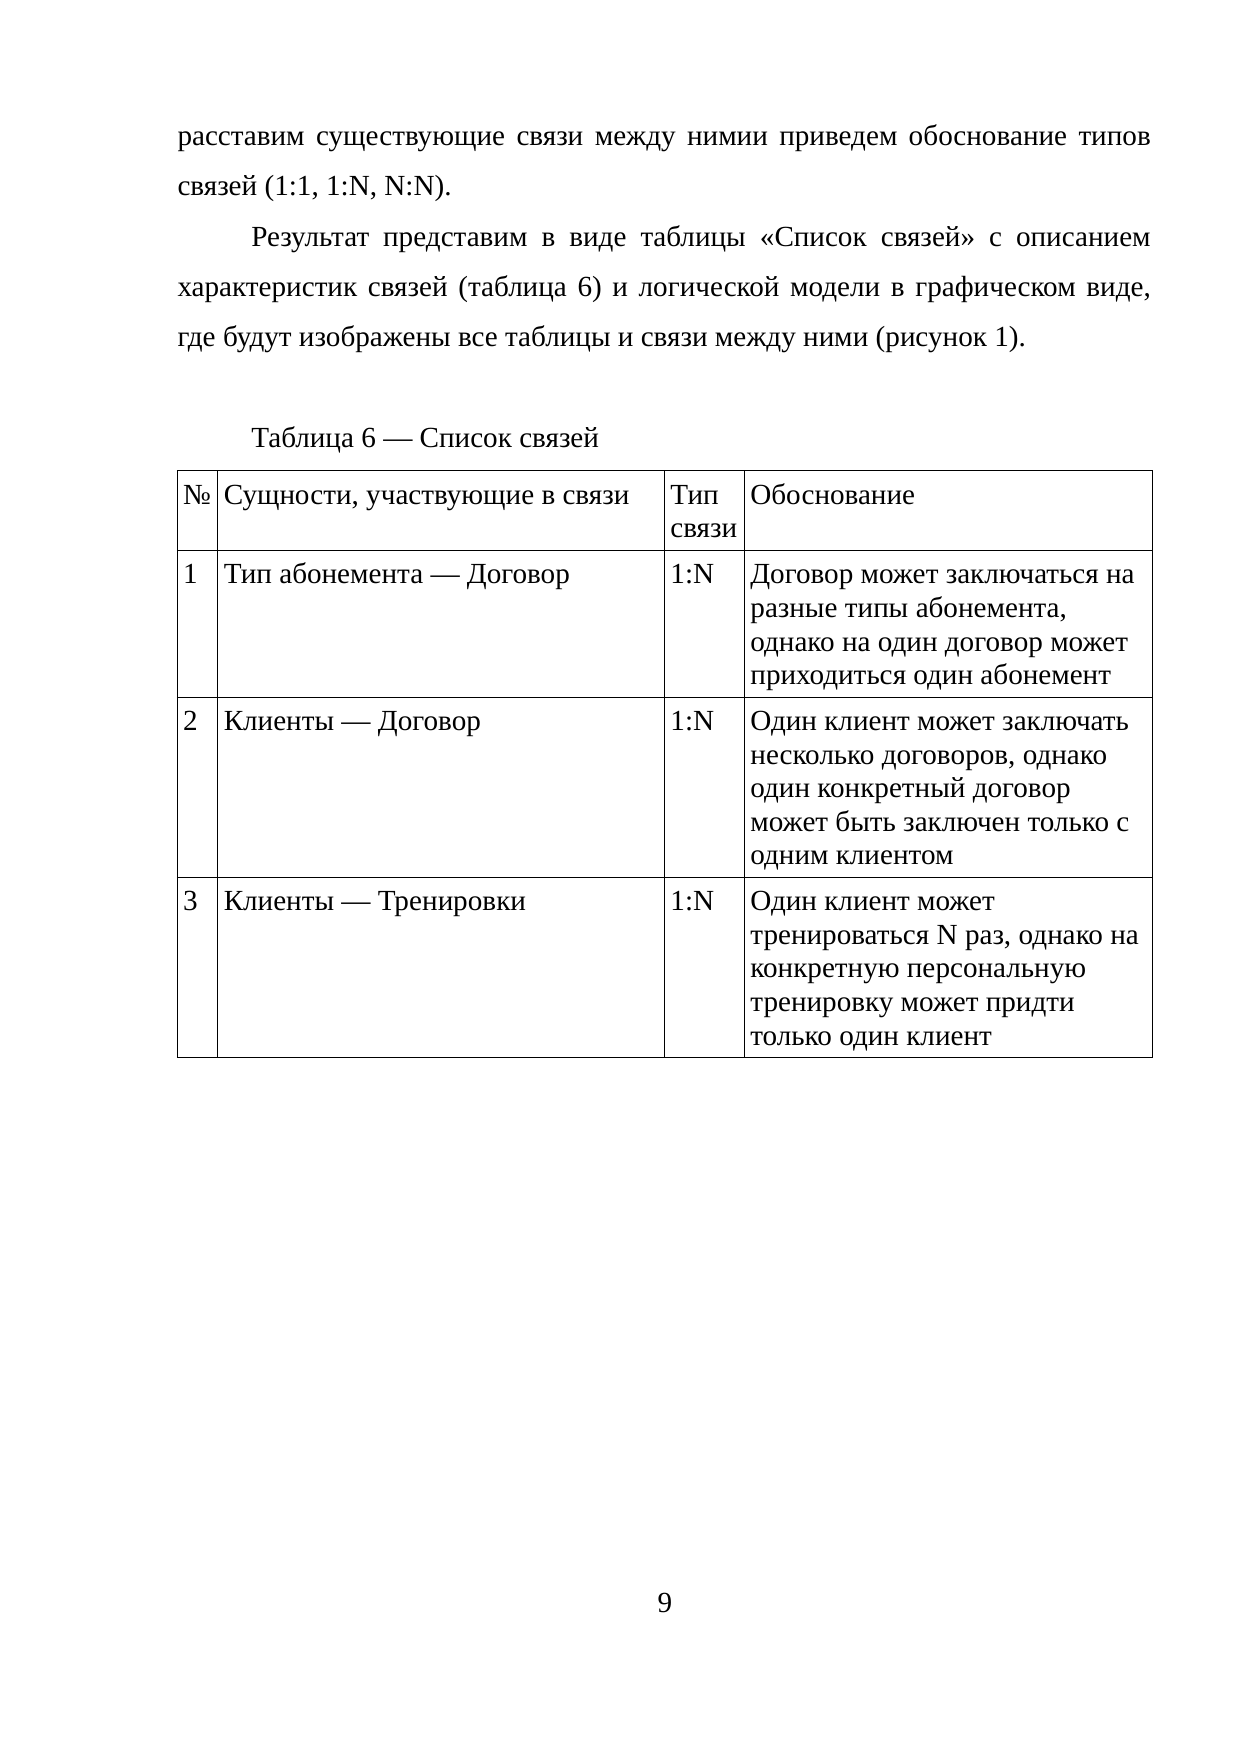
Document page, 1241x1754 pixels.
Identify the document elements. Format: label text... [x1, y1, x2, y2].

table_cell Тип абонемента — Договор [218, 551, 664, 697]
text расставим существующие связи между нимии приведем обоснование типов связей (1:1, 1:N, N:N). [177, 118, 1152, 202]
table_header Обоснование [745, 471, 1152, 550]
table_cell Договор может заключаться на разные типы абонемента, однако на один договор может приходиться один абонемент [745, 551, 1152, 697]
table_cell 1:N [665, 698, 744, 877]
table_cell Один клиент может заключать несколько договоров, однако один конкретный договор может быть заключен только с одним клиентом [745, 698, 1152, 877]
table_cell 1 [178, 551, 217, 697]
table_cell 2 [178, 698, 217, 877]
table_cell Клиенты — Тренировки [218, 878, 664, 1057]
table_cell Один клиент может тренироваться N раз, однако на конкретную персональную тренировку может придти только один клиент [745, 878, 1152, 1057]
table_header Тип связи [665, 471, 744, 550]
table_header № [178, 471, 217, 550]
text Результат представим в виде таблицы «Список связей» с описанием характеристик связей (таблица 6) и логической модели в графическом виде, где будут изображены все таблицы и связи между ними (рисунок 1). [177, 219, 1152, 353]
text Таблица 6 — Список связей [177, 420, 1152, 453]
table_cell 1:N [665, 551, 744, 697]
table_cell Клиенты — Договор [218, 698, 664, 877]
table_cell 3 [178, 878, 217, 1057]
table_cell 1:N [665, 878, 744, 1057]
table_header Сущности, участвующие в связи [218, 471, 664, 550]
